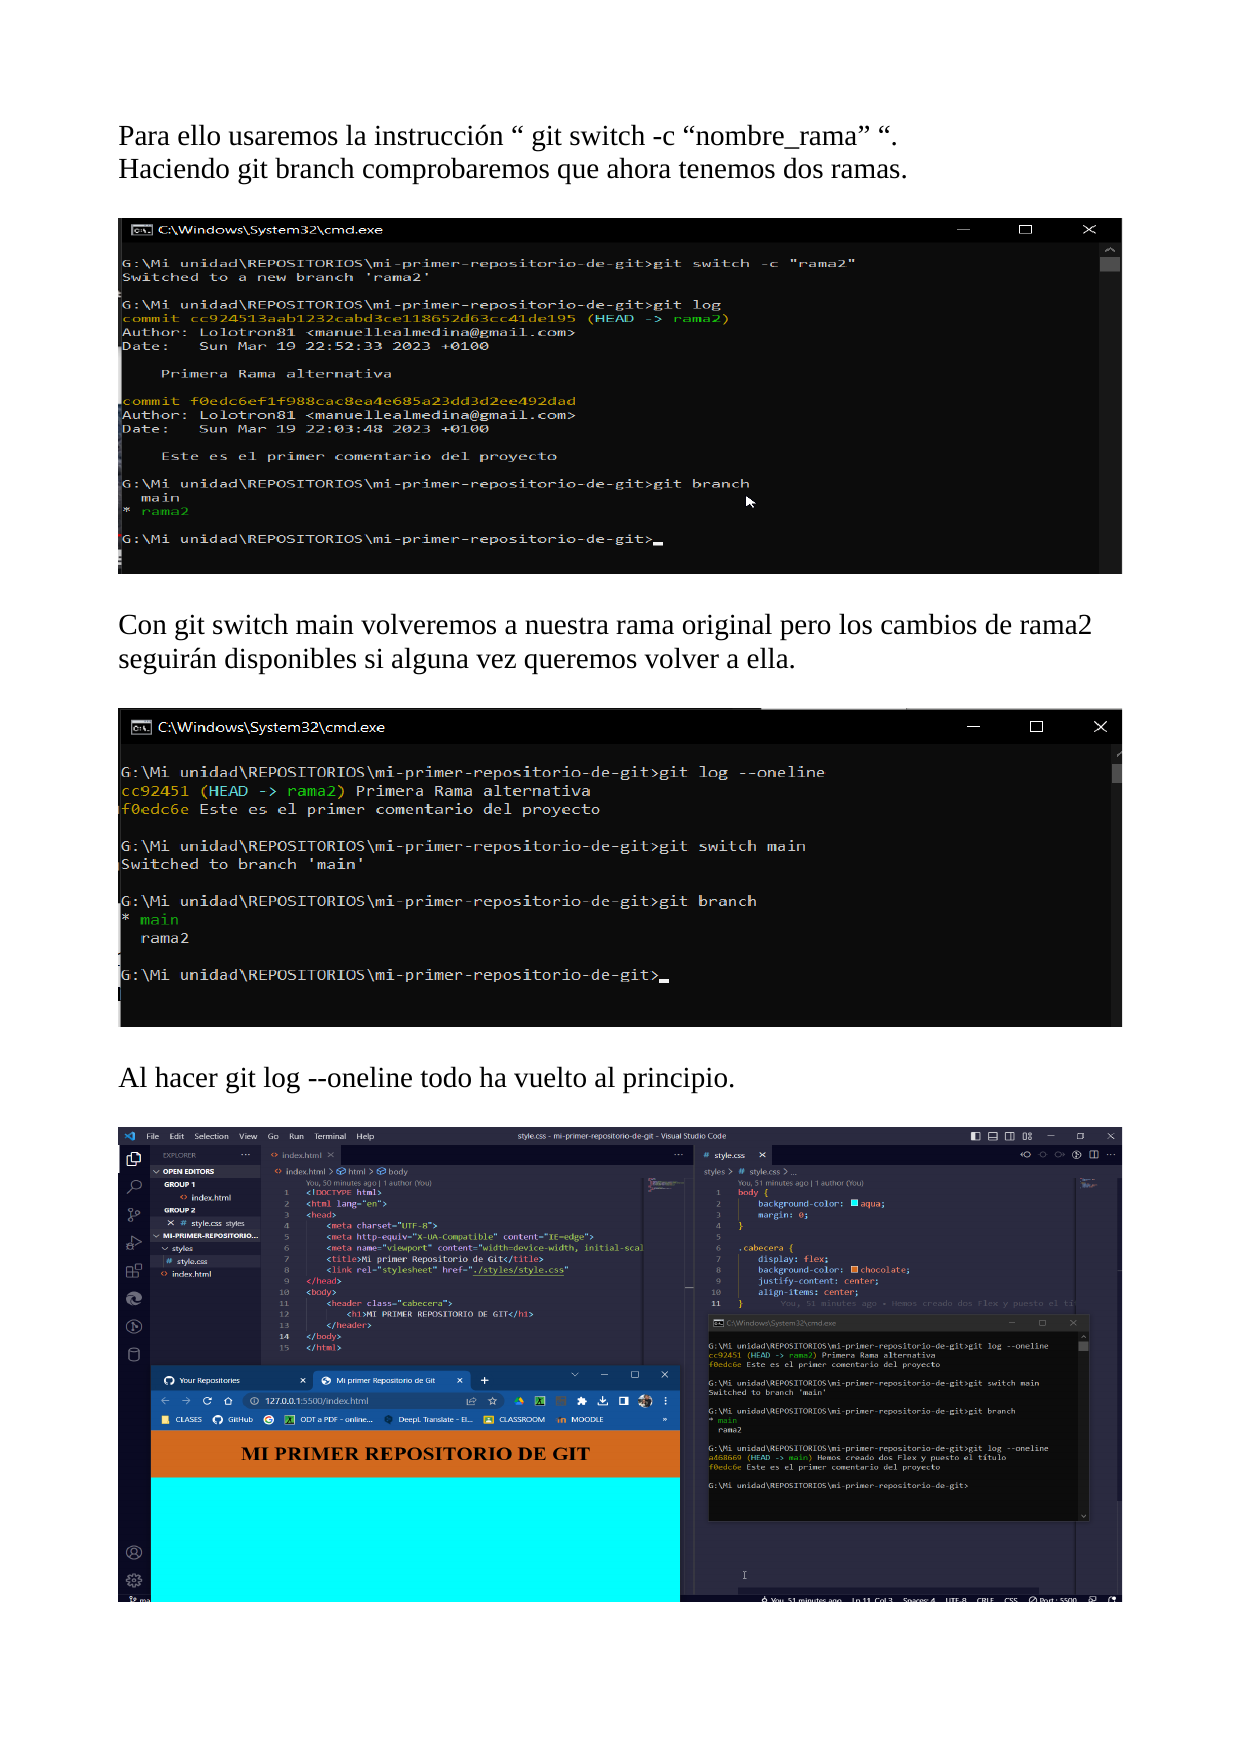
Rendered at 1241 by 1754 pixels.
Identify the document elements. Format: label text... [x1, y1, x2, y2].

text Con git switch main volveremos a nuestra rama original pero los cambios de rama2 seguirán disponibles si alguna vez queremos volver a ella. [118, 607, 1122, 674]
text Haciendo git branch comprobaremos que ahora tenemos dos ramas. [118, 152, 1122, 185]
picture [118, 708, 1123, 1027]
picture [118, 218, 1123, 574]
text Al hacer git log --oneline todo ha vuelto al principio. [118, 1060, 1122, 1094]
text Para ello usaremos la instrucción “ git switch -c “nombre_rama” “. [118, 118, 1122, 152]
picture [118, 1127, 1123, 1602]
